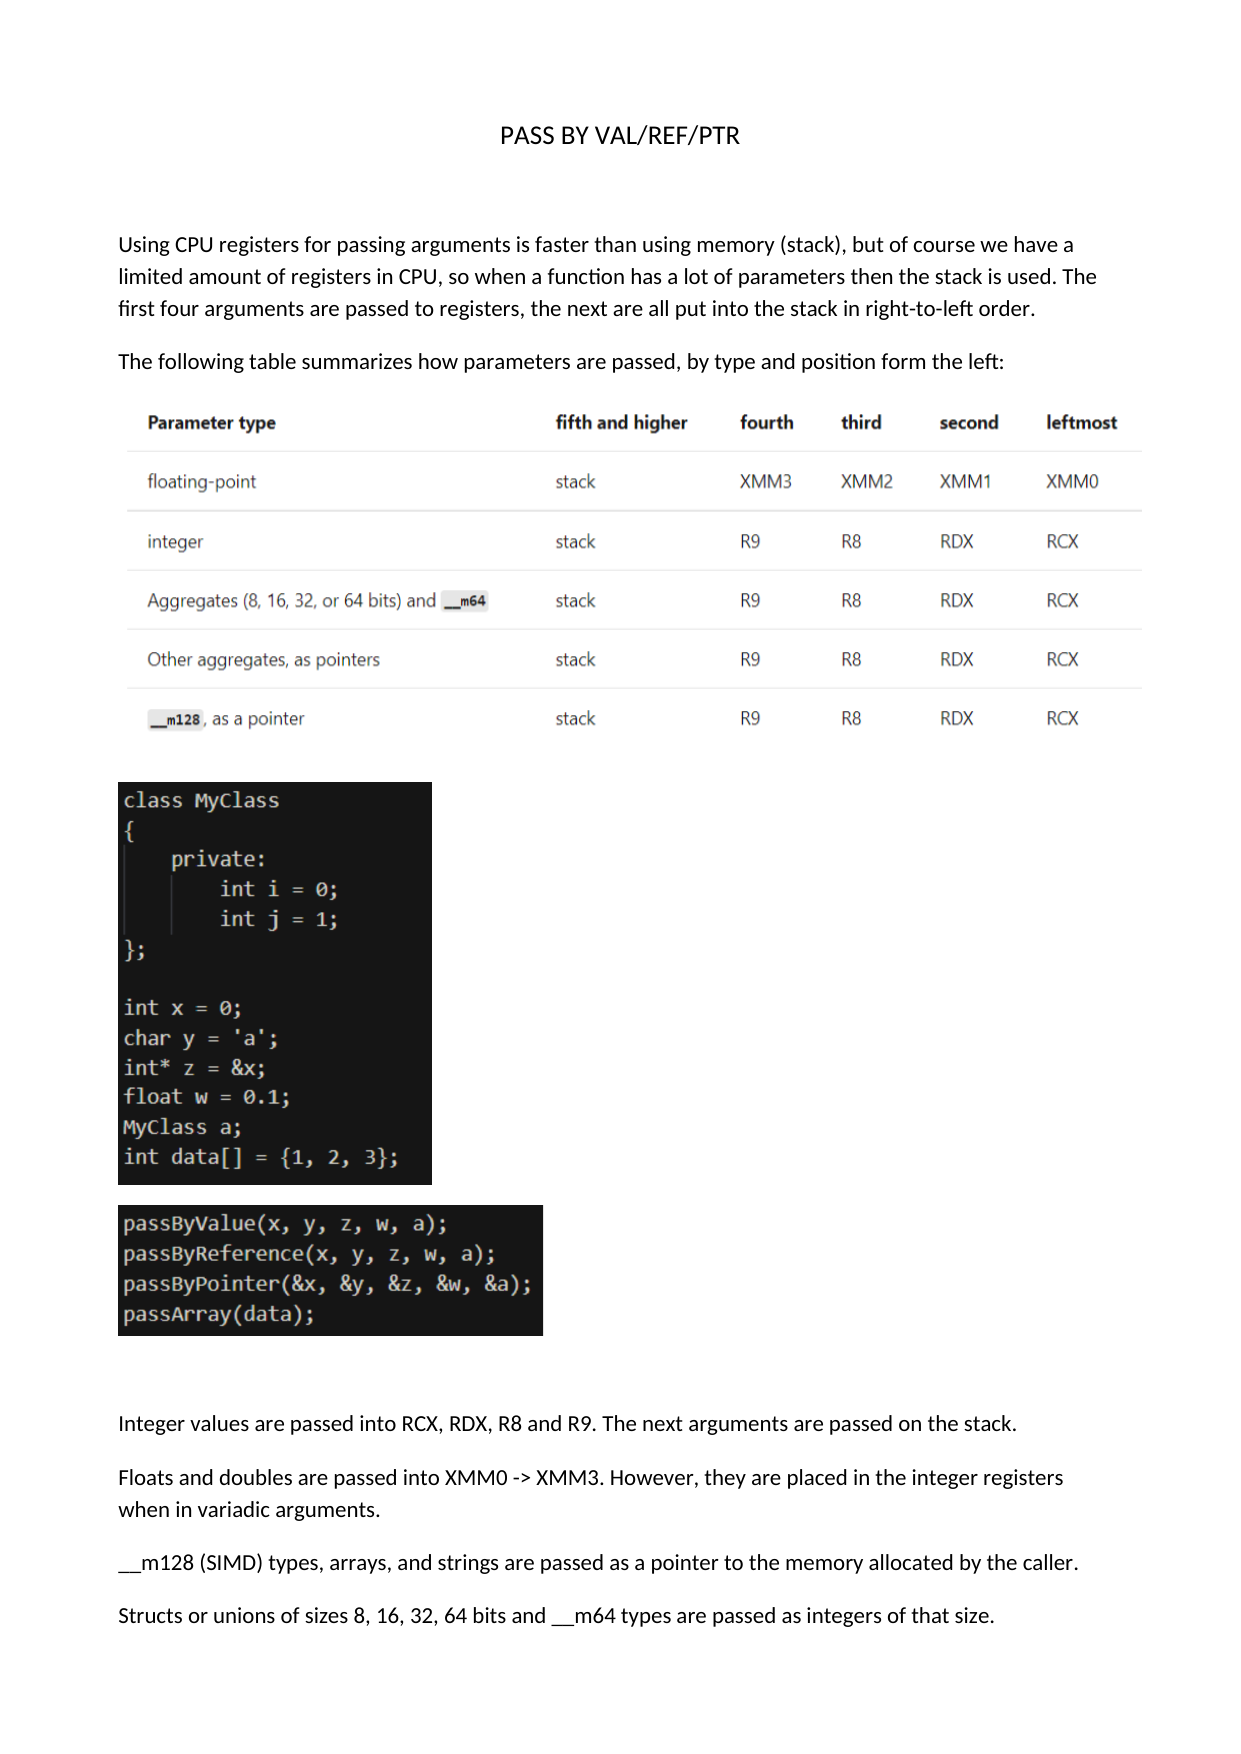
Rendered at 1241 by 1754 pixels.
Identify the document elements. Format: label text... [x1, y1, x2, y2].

text Using CPU registers for passing arguments is faster than using memory (stack), but of course we have a limited amount of registers in CPU, so when a function has a lot of parameters then the stack is used. The first four arguments are passed to registers, the next are all put into the stack in right-to-left order. [118, 230, 1122, 322]
text The following table summarizes how parameters are passed, by type and position form the left: [118, 347, 1122, 375]
text Floats and doubles are passed into XMM0 -> XMM3. However, they are placed in the integer registers when in variadic arguments. [118, 1463, 1122, 1523]
text __m128 (SIMD) types, arrays, and strings are passed as a pointer to the memory allocated by the caller. [118, 1548, 1122, 1576]
text Integer values are passed into RCX, RDX, R8 and R9. The next arguments are passed on the stack. [118, 1409, 1122, 1438]
text Structs or unions of sizes 8, 16, 32, 64 bits and __m64 types are passed as integers of that size. [118, 1601, 1122, 1629]
text PASS BY VAL/REF/PTR [118, 118, 1122, 151]
